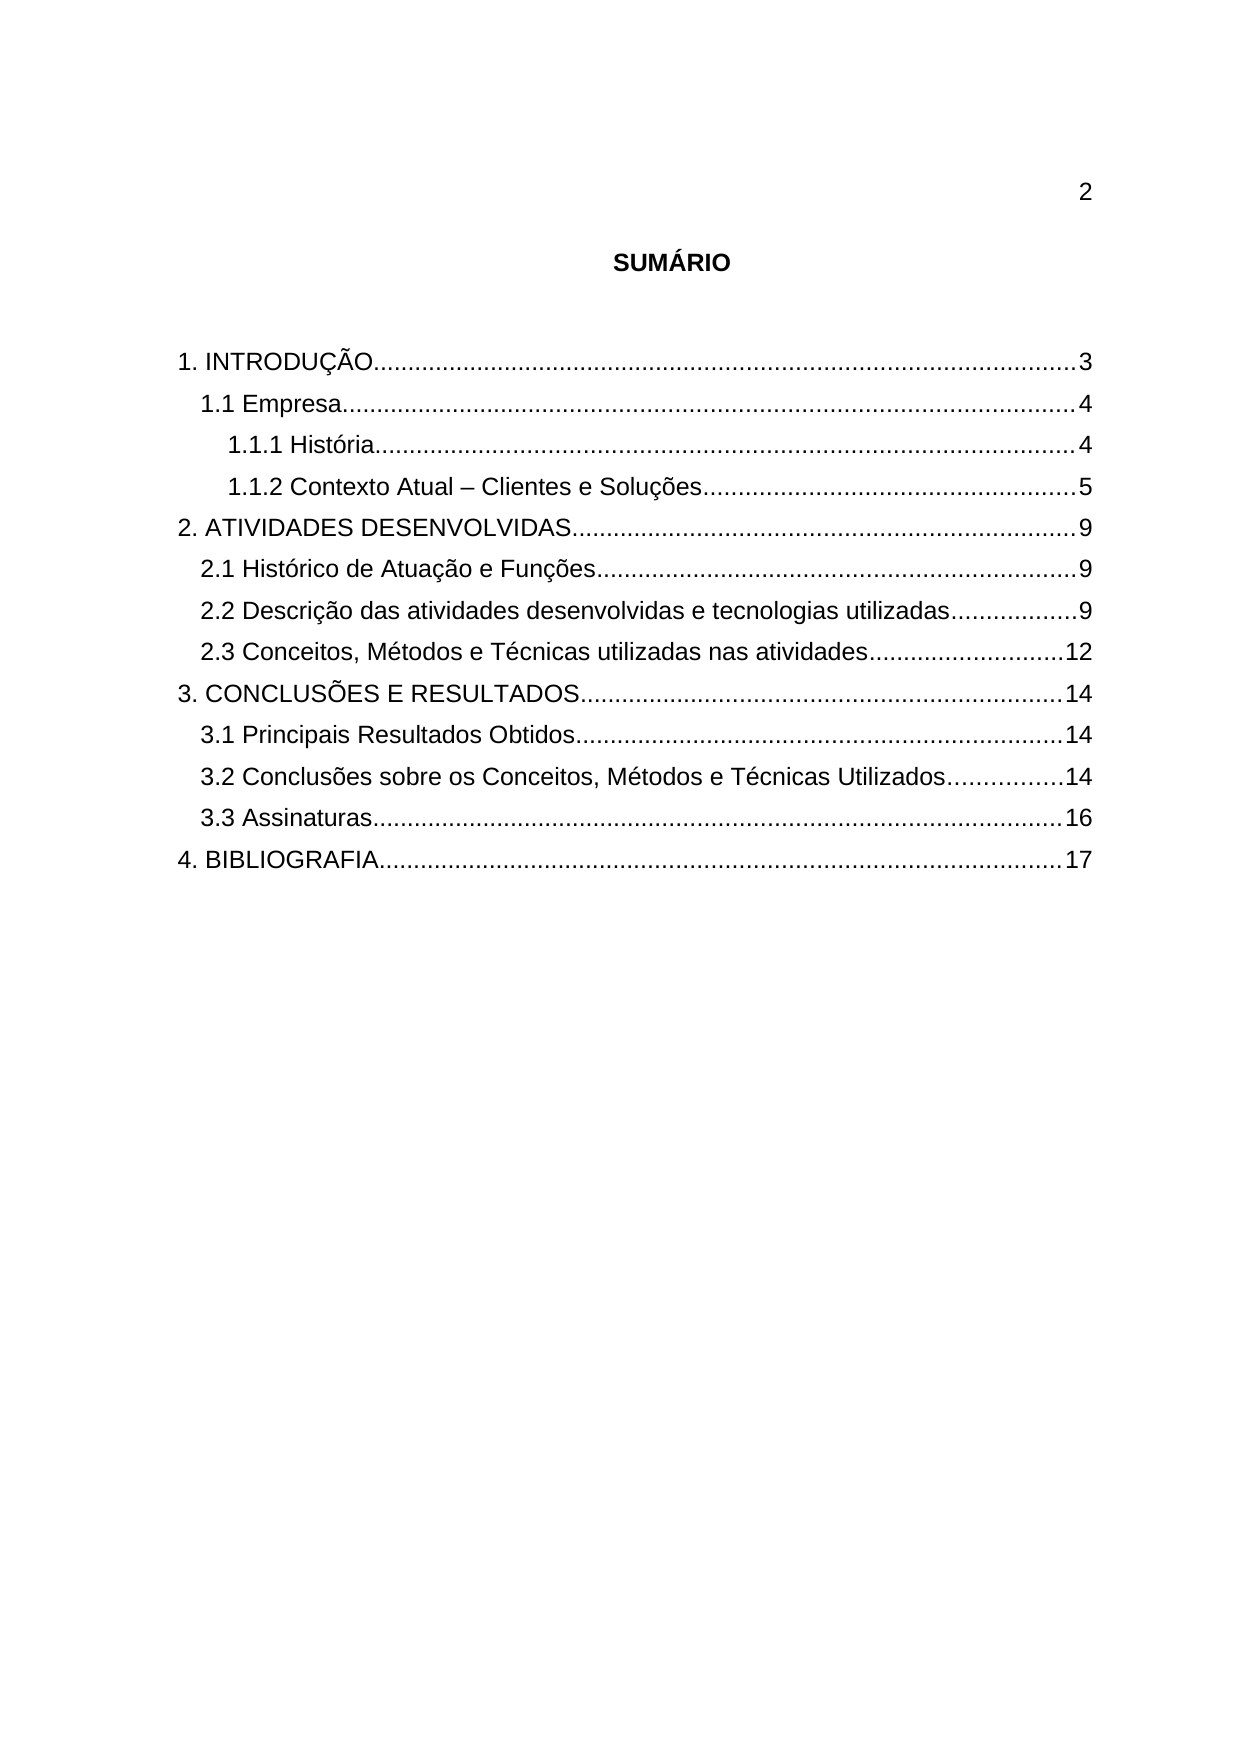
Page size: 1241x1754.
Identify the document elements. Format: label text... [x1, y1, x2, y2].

text SUMÁRIO [177, 248, 1092, 277]
text 3.3 Assinaturas 16 [200, 803, 1092, 832]
text 2.3 Conceitos, Métodos e Técnicas utilizadas nas atividades 12 [200, 637, 1092, 666]
text 3. CONCLUSÕES E RESULTADOS 14 [177, 679, 1092, 707]
text 2.1 Histórico de Atuação e Funções 9 [200, 554, 1092, 583]
text 1.1 Empresa 4 [200, 388, 1092, 417]
text 3.1 Principais Resultados Obtidos 14 [200, 720, 1092, 749]
text 1.1.2 Contexto Atual – Clientes e Soluções 5 [227, 471, 1092, 500]
text 2.2 Descrição das atividades desenvolvidas e tecnologias utilizadas 9 [200, 596, 1092, 624]
text 2. ATIVIDADES DESENVOLVIDAS 9 [177, 513, 1092, 542]
text 1. INTRODUÇÃO 3 [177, 347, 1092, 376]
text 4. BIBLIOGRAFIA 17 [177, 844, 1092, 873]
text 1.1.1 História 4 [227, 430, 1092, 459]
text 3.2 Conclusões sobre os Conceitos, Métodos e Técnicas Utilizados 14 [200, 762, 1092, 790]
